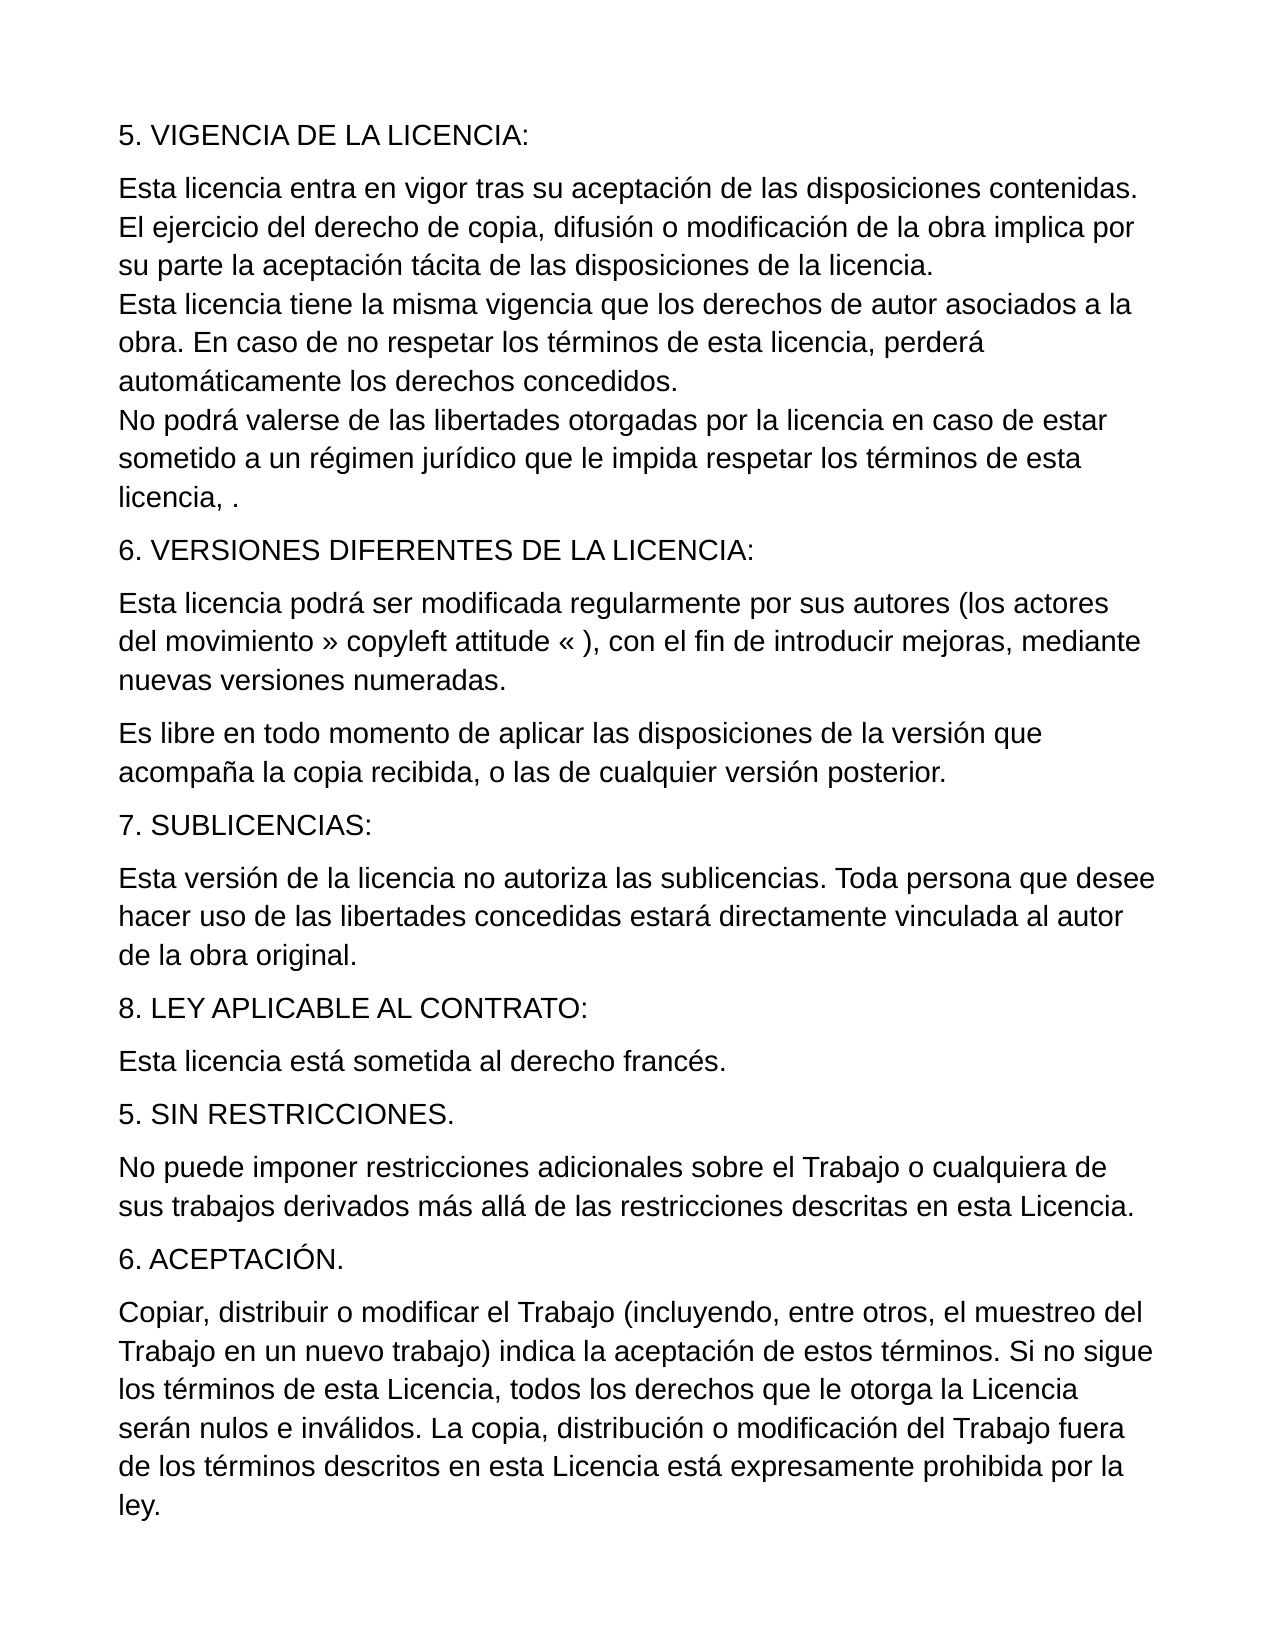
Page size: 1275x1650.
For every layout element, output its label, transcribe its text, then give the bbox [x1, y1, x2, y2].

text Esta licencia entra en vigor tras su aceptación de las disposiciones contenidas. El ejercicio del derecho de copia, difusión o modificación de la obra implica por su parte la aceptación tácita de las disposiciones de la licencia. Esta licencia tiene la misma vigencia que los derechos de autor asociados a la obra. En caso de no respetar los términos de esta licencia, perderá automáticamente los derechos concedidos. No podrá valerse de las libertades otorgadas por la licencia en caso de estar sometido a un régimen jurídico que le impida respetar los términos de esta licencia, . [118, 171, 1157, 513]
text 5. VIGENCIA DE LA LICENCIA: [118, 118, 1157, 152]
text 7. SUBLICENCIAS: [118, 808, 1157, 841]
text Esta licencia está sometida al derecho francés. [118, 1044, 1157, 1078]
text Copiar, distribuir o modificar el Trabajo (incluyendo, entre otros, el muestreo del Trabajo en un nuevo trabajo) indica la aceptación de estos términos. Si no sigue los términos de esta Licencia, todos los derechos que le otorga la Licencia serán nulos e inválidos. La copia, distribución o modificación del Trabajo fuera de los términos descritos en esta Licencia está expresamente prohibida por la ley. [118, 1295, 1157, 1521]
text 6. VERSIONES DIFERENTES DE LA LICENCIA: [118, 533, 1157, 566]
text Esta licencia podrá ser modificada regularmente por sus autores (los actores del movimiento » copyleft attitude « ), con el fin de introducir mejoras, mediante nuevas versiones numeradas. [118, 586, 1157, 696]
text 6. ACEPTACIÓN. [118, 1242, 1157, 1276]
text 8. LEY APLICABLE AL CONTRATO: [118, 991, 1157, 1024]
text No puede imponer restricciones adicionales sobre el Trabajo o cualquiera de sus trabajos derivados más allá de las restricciones descritas en esta Licencia. [118, 1150, 1157, 1222]
text Es libre en todo momento de aplicar las disposiciones de la versión que acompaña la copia recibida, o las de cualquier versión posterior. [118, 716, 1157, 788]
text Esta versión de la licencia no autoriza las sublicencias. Toda persona que desee hacer uso de las libertades concedidas estará directamente vinculada al autor de la obra original. [118, 861, 1157, 971]
text 5. SIN RESTRICCIONES. [118, 1097, 1157, 1131]
